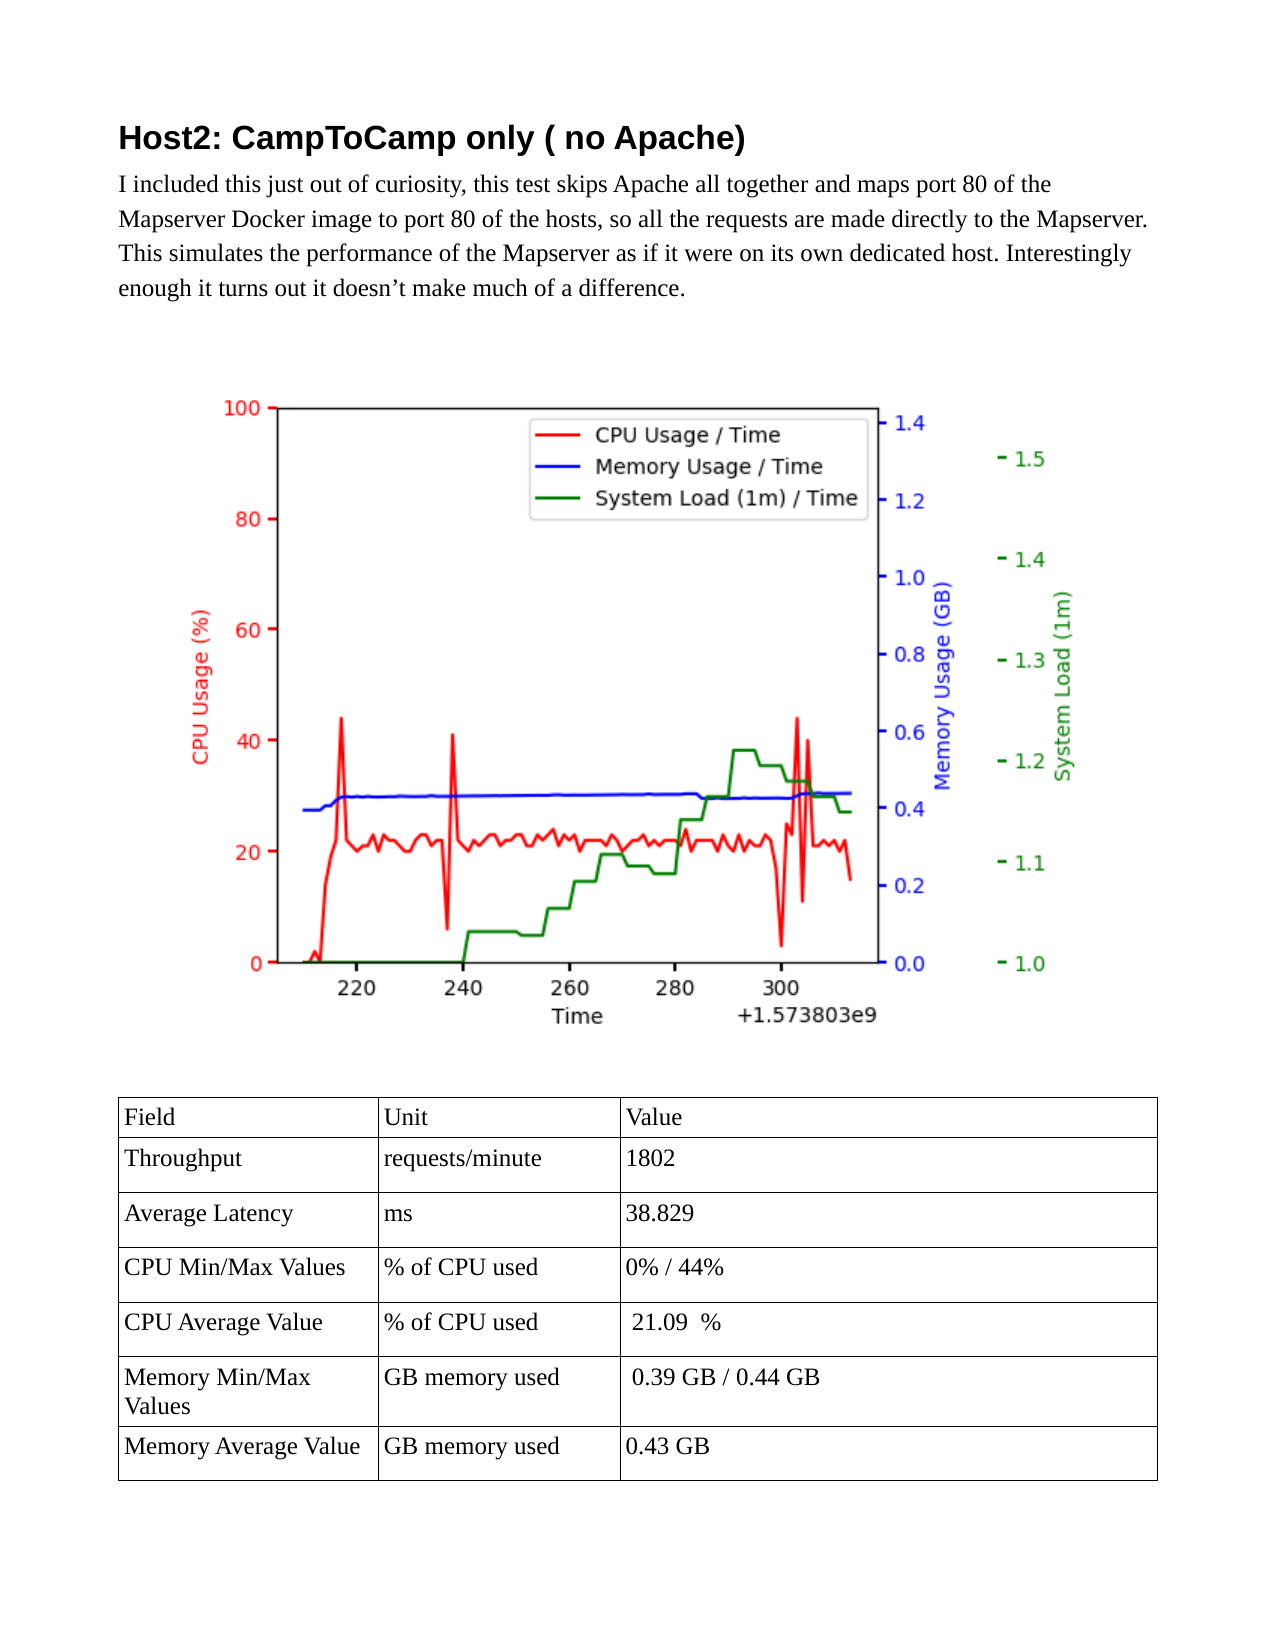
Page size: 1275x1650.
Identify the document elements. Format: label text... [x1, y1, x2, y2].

table_header Value [621, 1098, 1157, 1137]
subtitle Host2: CampToCamp only ( no Apache) [118, 118, 1157, 157]
table_cell GB memory used [379, 1357, 620, 1426]
table_cell Memory Min/Max Values [119, 1357, 378, 1426]
table_header Field [119, 1098, 378, 1137]
table_cell 0% / 44% [621, 1248, 1157, 1302]
table_cell 0.39 GB / 0.44 GB [621, 1357, 1157, 1426]
table_cell % of CPU used [379, 1303, 620, 1356]
table_cell ms [379, 1193, 620, 1247]
table_cell Average Latency [119, 1193, 378, 1247]
table_cell CPU Average Value [119, 1303, 378, 1356]
table_cell CPU Min/Max Values [119, 1248, 378, 1302]
table_cell GB memory used [379, 1427, 620, 1480]
table_cell 38.829 [621, 1193, 1157, 1247]
table_cell requests/minute [379, 1138, 620, 1192]
table_cell 0.43 GB [621, 1427, 1157, 1480]
table_cell % of CPU used [379, 1248, 620, 1302]
table_cell 1802 [621, 1138, 1157, 1192]
table_cell Memory Average Value [119, 1427, 378, 1480]
table_cell Throughput [119, 1138, 378, 1192]
picture [157, 321, 1118, 1042]
table_cell 21.09 % [621, 1303, 1157, 1356]
table_header Unit [379, 1098, 620, 1137]
text I included this just out of curiosity, this test skips Apache all together and maps port 80 of the Mapserver Docker image to port 80 of the hosts, so all the requests are made directly to the Mapserver. This simulates the performance of the Mapserver as if it were on its own dedicated host. Interestingly enough it turns out it doesn’t make much of a difference. [118, 169, 1157, 301]
